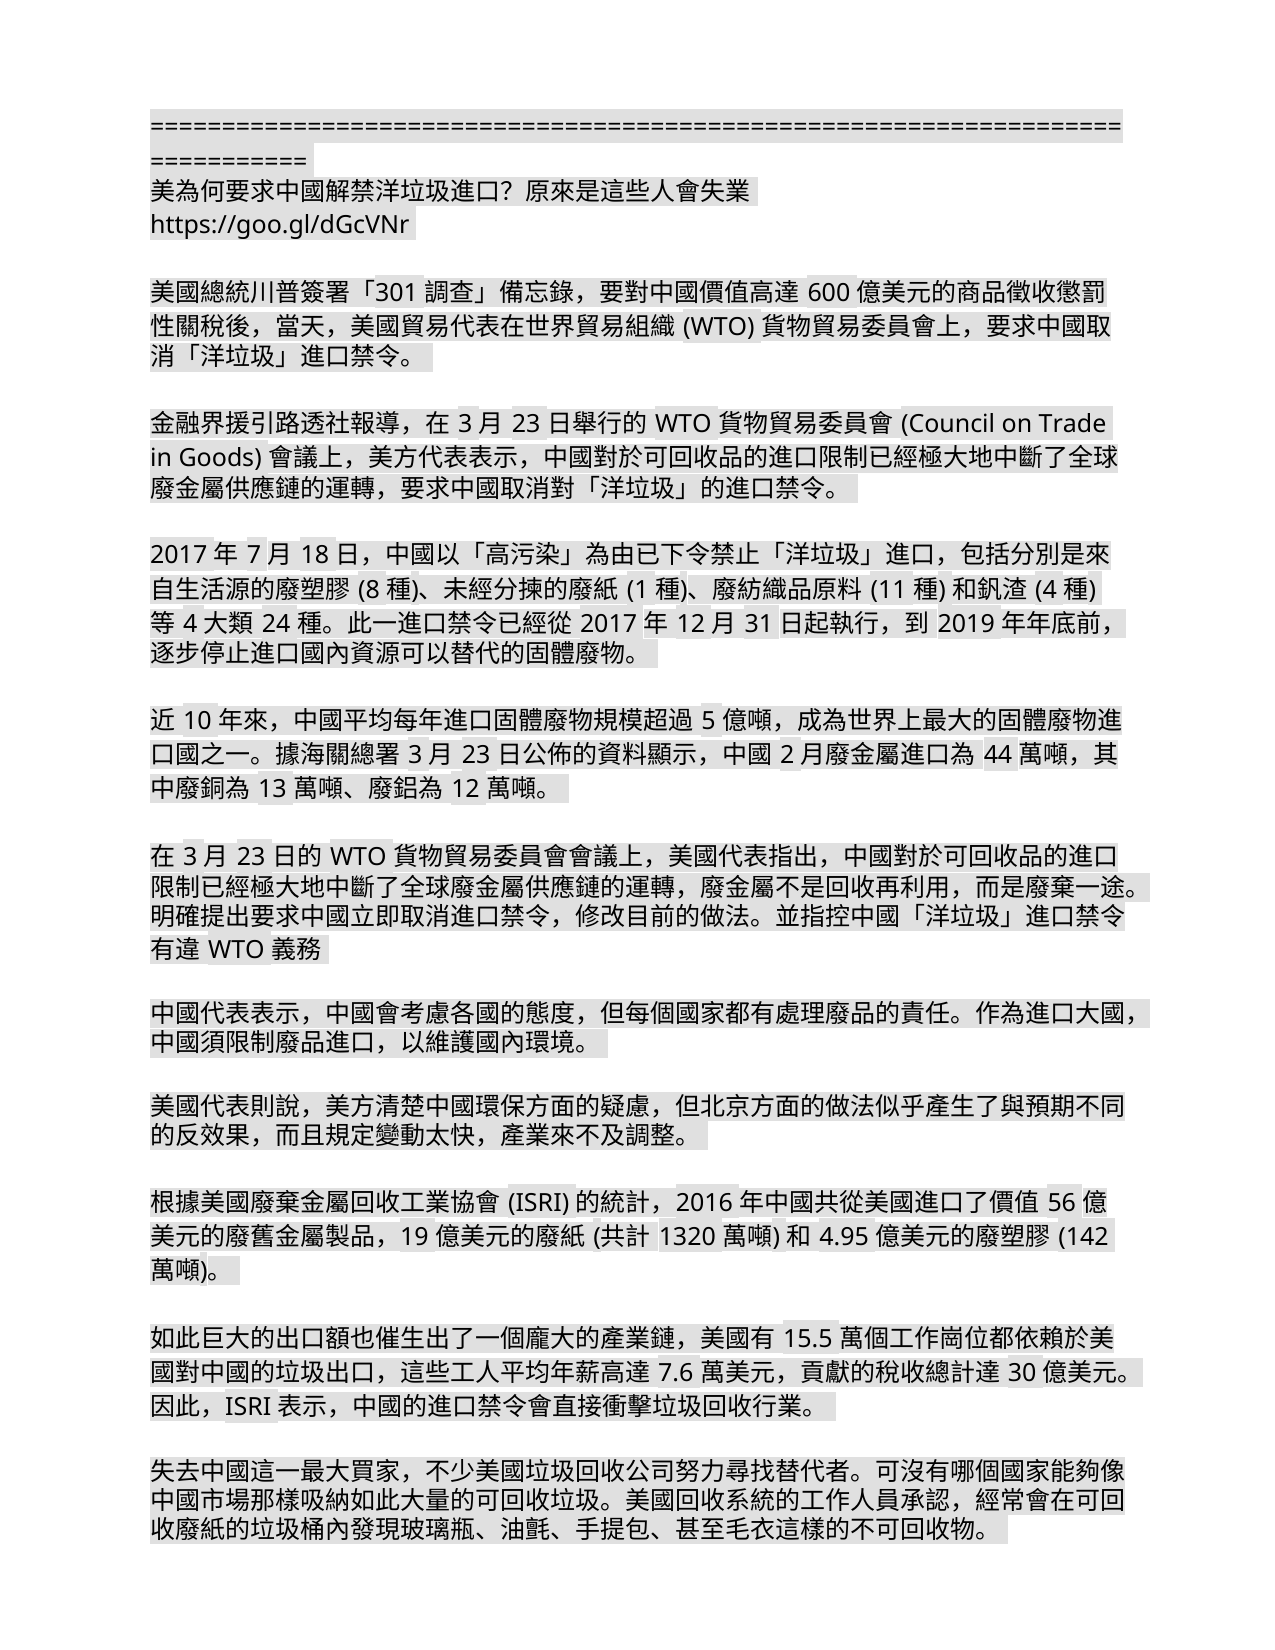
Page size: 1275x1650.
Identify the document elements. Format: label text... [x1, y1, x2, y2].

text 上週的一個新聞「U.S. asks China not to implement ban on foreign garbage」，美國代表向WTO控訴中國禁止洋垃圾的政策。很有趣，這些年「循環經濟」的名詞躍然紙上。一些專業企業管理學的朋友，跟我說美國、歐盟、日本在這方面作的多好多好，台灣的一些大企業做的多好多好...等等。我也不想說太多，只問他們有沒有曾經瞭解國內的資源回收產業。絕大多數，都是沈默或搖頭。這也不能怪他們，他們在企業內都是擔任中高階管理角色，這種工廠端的事情不會到他們耳朵。我卻因為工作的關係，常常跑工廠和生產線，會遇到工廠廢料與下腳料的回收業者。跟這些業者聊天之後，才知道這些廢棄物的循環路徑。 今年開始，大陸不再從國外進口垃圾。這些垃圾可不是無價值，而是生活中垃圾分類所得，如保特瓶、鐵鋁罐、廢紙等等。往往我們都會教育下一代與大眾珍惜資源、不要再污染地球，所以要進行垃圾分類等等。可是沒幾個人知道這些東西的去向與如何循環進入產業鍊，更沒有人知道處理這些回收資源所耗費能量與產出的污染，不低於一般製造的產出。有趣的是，這些在西方環保人士、政客和企業家口裡高大上的循環經濟，是將已開發國家的垃圾送到開發中國家處理，把污染和能耗丟給開發中國家。這些西方的環保人士、政客和企業家，卻也經常指摘開發中國家為了經濟發展而污染地球。 我始終覺得這世界充滿了許多矛盾，有能力的人捲起袖子解決矛盾，偽善者利用矛盾達成自己的目的。中國禁止洋垃圾進口，自己國內發展循環經濟，解決污染的問題。這本是天公地道的事情，面對問題並解決問題，西方社會卻為此跳腳。更有趣的事情，這些垃圾分類循環再利用，在西方社會已經推展數十年，可是卻始終以鴕鳥心態面對這一切。淨喊些高大上的口號，給開發中國家扣帽子和指摘，卻以「垃圾別在我家」的想法，處理這些問題。 那麼多的環保指標與認證，盛行在這個世界。卻也沒看到讓環境更好，反而是因為「環保」這詞而製造更多污染與浪費。在已開發國家，環保讓許多人、團體和政客以環保為名，批判執行環保者，賺得名聲並贏得利益。最終把環保推向極端化與零和遊戲，也導致執行環保者，事事窒礙難行。有能力解決問題的人，早已身敗名裂，千瘡百孔。 =============================================================================== 美為何要求中國解禁洋垃圾進口？原來是這些人會失業 https://goo.gl/dGcVNr 美國總統川普簽署「301 調查」備忘錄，要對中國價值高達 600 億美元的商品徵收懲罰性關稅後，當天，美國貿易代表在世界貿易組織 (WTO) 貨物貿易委員會上，要求中國取消「洋垃圾」進口禁令。 金融界援引路透社報導，在 3 月 23 日舉行的 WTO 貨物貿易委員會 (Council on Trade in Goods) 會議上，美方代表表示，中國對於可回收品的進口限制已經極大地中斷了全球廢金屬供應鏈的運轉，要求中國取消對「洋垃圾」的進口禁令。 2017 年 7 月 18 日，中國以「高污染」為由已下令禁止「洋垃圾」進口，包括分別是來自生活源的廢塑膠 (8 種)、未經分揀的廢紙 (1 種)、廢紡織品原料 (11 種) 和釩渣 (4 種) 等 4 大類 24 種。此一進口禁令已經從 2017 年 12 月 31 日起執行，到 2019 年年底前，逐步停止進口國內資源可以替代的固體廢物。 近 10 年來，中國平均每年進口固體廢物規模超過 5 億噸，成為世界上最大的固體廢物進口國之一。據海關總署 3 月 23 日公佈的資料顯示，中國 2 月廢金屬進口為 44 萬噸，其中廢銅為 13 萬噸、廢鋁為 12 萬噸。 在 3 月 23 日的 WTO 貨物貿易委員會會議上，美國代表指出，中國對於可回收品的進口限制已經極大地中斷了全球廢金屬供應鏈的運轉，廢金屬不是回收再利用，而是廢棄一途。明確提出要求中國立即取消進口禁令，修改目前的做法。並指控中國「洋垃圾」進口禁令有違 WTO 義務 中國代表表示，中國會考慮各國的態度，但每個國家都有處理廢品的責任。作為進口大國，中國須限制廢品進口，以維護國內環境。 美國代表則說，美方清楚中國環保方面的疑慮，但北京方面的做法似乎產生了與預期不同的反效果，而且規定變動太快，產業來不及調整。 根據美國廢棄金屬回收工業協會 (ISRI) 的統計，2016 年中國共從美國進口了價值 56 億美元的廢舊金屬製品，19 億美元的廢紙 (共計 1320 萬噸) 和 4.95 億美元的廢塑膠 (142 萬噸)。 如此巨大的出口額也催生出了一個龐大的產業鏈，美國有 15.5 萬個工作崗位都依賴於美國對中國的垃圾出口，這些工人平均年薪高達 7.6 萬美元，貢獻的稅收總計達 30 億美元。因此，ISRI 表示，中國的進口禁令會直接衝擊垃圾回收行業。 失去中國這一最大買家，不少美國垃圾回收公司努力尋找替代者。可沒有哪個國家能夠像中國市場那樣吸納如此大量的可回收垃圾。美國回收系統的工作人員承認，經常會在可回收廢紙的垃圾桶內發現玻璃瓶、油氈、手提包、甚至毛衣這樣的不可回收物。 以往，二次分揀工作都由中方完成，費時費力不說，還存在環保風險。有美國媒體報導，中國此次大幅提升固體廢物進口標準，將不可回收物在可回收物中的占比降低至 0.5%，這對美國回收業來說是「不可能完成的任務」。 ------------------------------------------------------------------------------------------------------------ 中國停止進口塑料廢品 英國現垃圾危機 https://goo.gl/zQmGQU 英國廢物回收業界表示，對於中國不再允許進口塑料廢料的禁令，目前不知道該如何應對。 過去，英國每年都會運送50萬噸塑料廢料到中國，由後者作回收處理，但是現在，這種交易要終止了。 BBC《事實核查》小組引用2014年英國環境部門的數據稱，英國每年產生的塑料包裝廢物量為220萬噸，包括塑料瓶、新鮮食品薄膜包裝等，但不包括汽車保險杠一類的材料。 2014年，英國掩埋或者回收利用了38%的包裝類塑膠廢料，總量約84萬噸。但這些數據沒有包含非包裝類的塑膠廢料。 2014到2016年，英國每年出口80萬噸塑料廢料，其中大約50萬噸運往了中國大陸和香港。 英國回收協會（UK Recycling Association）表示，目前，英國沒有能力處理大部分的廢料。 該組織的行政總裁西蒙·艾林（Simon Ellin）告訴BBC說，他不知道短期內可以如何應對這個問題。 「這對我們來說是一大打擊……是我們這個行業的一個轉折點，」他說，「我們長時間以來一直依賴中國處理我們的廢料……55%的紙和25%的塑料（都由中國處理）。」 「我們在英國根本就沒有這個市場。這意味著我們的行業將發生重大改變。」 中國在本月正式啟動新法規，禁止進口所謂的「洋垃圾」，這是中國試圖進行產業結構升級的一部分。 其他亞洲國家會接收一部分塑料，但是仍將會有大量廢料留下來。 「外賣毀掉下一代」 談談塑料的前世今生 BBC核查：海鮮控真的每年吞下一萬粒塑料？ 你扔的那個塑料瓶有可能去了這個小島 英國環境大臣邁克爾·戈夫（Michael Gove，另譯高文浩）承認，他沒有及時預見到這個問題。 英國回收塑料的機構Recoup表示，該項進口禁令將導致塑膠廢料堆積，以及向焚化和堆填方向發展。 英國地方政府協會（Local Government Association）的彼得·弗萊明（Peter Fleming）對BBC表示：「很明顯焚化需要擔當一部分的角色，但並不是全國所有地方都有焚化爐。」 「這是個挑戰——但很大程度上是短期的……我們會調適。從更長遠來說，我們需要一個聰明得多的廢料處理策略。」 不過，任何轉向焚化更多塑膠廢料的行動都將會招致環保團體的強烈反對。 「錯誤的答案」 綠色和平組織（Greenpeace）的路易絲·艾奇（Louise Edge）向BBC表示：「政府遲遲不作決定，將皮球踢來踢去，終於將我們帶進了這種一團糟的境地。」 「焚化是一個錯誤的答案——它是一種高碳排放和不可再生的發電方式，而且會製造有毒化學物質和重金屬。」 「如果你設立焚化爐，它就會未來20年創造了一個一次性使用塑料的市場，而這正是我們現在需要減少的。」 政府正在就一次性使用塑料徵稅以及塑料瓶儲藏計劃的問題向行業機構進行諮詢。 減少與簡化 戈夫向BBC表示，他的長遠計劃是要減少塑料在經濟當中的比重，減少不同塑料的數量，簡化地方當局法規，令人們能夠更容易判斷什麼是可回收和不可回收的，以及增加回收率。 他說，英國必須「停止將垃圾送出海外」。 英國下議院環境監察委員會（The Commons Environmental Audit Committee）表示，英國應該就塑料包裝訂閲滑凖稅，對最難回收的廢料就要徵收最高的稅率，最容易回收的則徵收最少。 這樣的事項原則大體上是得到廣泛認同的，但是目前尚未清晰的是，英國將要如何達成這種長遠目標——以及要如何解決中國禁令帶來的短期危機。 關注羅傑·哈拉賓的Twitter：@rharrabin [150, 75, 1125, 1544]
